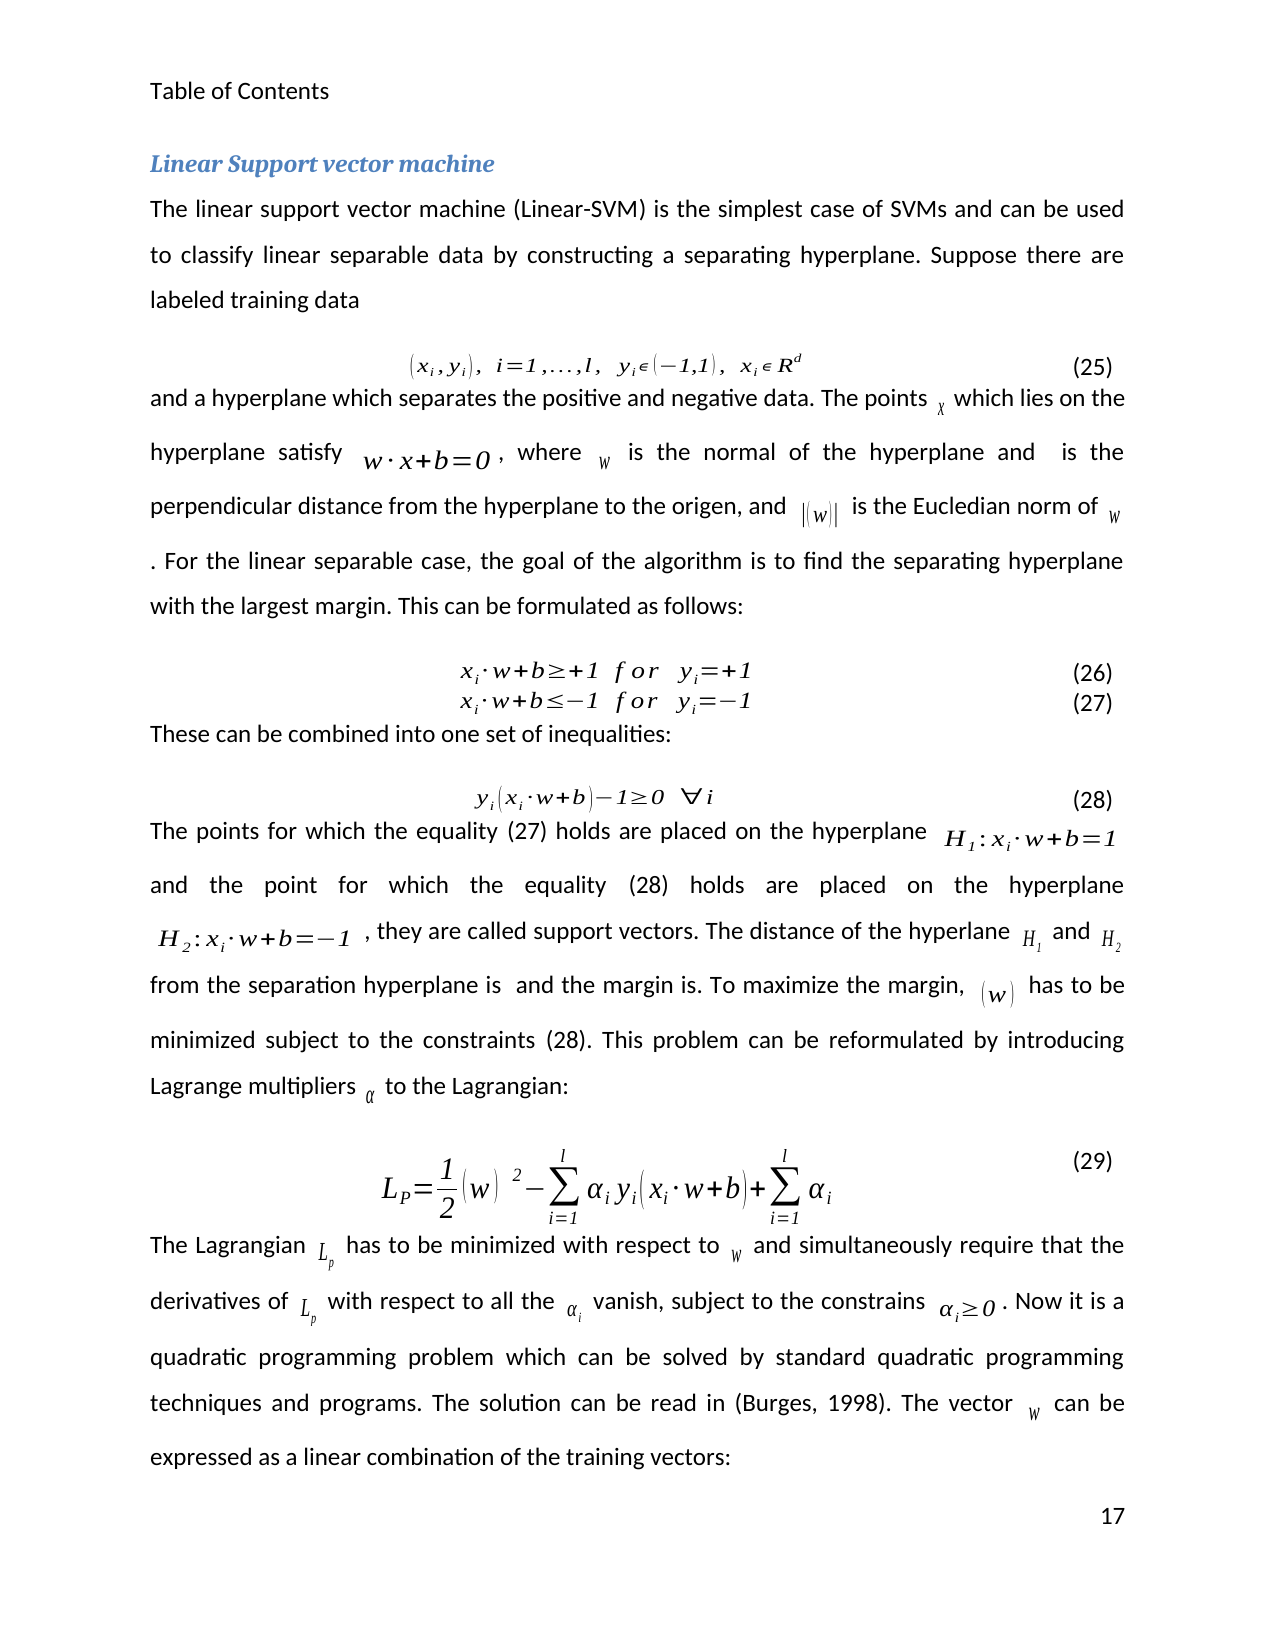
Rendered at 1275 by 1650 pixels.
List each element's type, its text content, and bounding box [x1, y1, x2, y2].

table_header [150, 1145, 1061, 1229]
text The Lagrangian has to be minimized with respect to and simultaneously require that the derivatives of with respect to all the vanish, subject to the constrains . Now it is a quadratic programming problem which can be solved by standard quadratic programming techniques and programs. The solution can be read in (Burges, 1998). The vector can be expressed as a linear combination of the training vectors: [150, 1229, 1125, 1472]
table_header (29) [1061, 1145, 1147, 1229]
table_cell (27) [1061, 688, 1147, 718]
table_header [150, 785, 1061, 815]
text These can be combined into one set of inequalities: [150, 718, 1125, 749]
table_cell [150, 688, 1061, 718]
table_header (25) [1061, 351, 1147, 382]
text The linear support vector machine (Linear-SVM) is the simplest case of SVMs and can be used to classify linear separable data by constructing a separating hyperplane. Suppose there are labeled training data [150, 193, 1125, 315]
table_header [150, 657, 1061, 688]
table_header [150, 351, 1061, 382]
subtitle Linear Support vector machine [150, 150, 1125, 179]
table_header (26) [1061, 657, 1147, 688]
text The points for which the equality (27) holds are placed on the hyperplane and the point for which the equality (28) holds are placed on the hyperplane , they are called support vectors. The distance of the hyperlane and from the separation hyperplane is and the margin is. To maximize the margin, has to be minimized subject to the constraints (28). This problem can be reformulated by introducing Lagrange multipliers to the Lagrangian: [150, 815, 1125, 1109]
text and a hyperplane which separates the positive and negative data. The points which lies on the hyperplane satisfy , where is the normal of the hyperplane and is the perpendicular distance from the hyperplane to the origen, and is the Eucledian norm of . For the linear separable case, the goal of the algorithm is to find the separating hyperplane with the largest margin. This can be formulated as follows: [150, 382, 1125, 621]
table_header (28) [1061, 785, 1147, 815]
